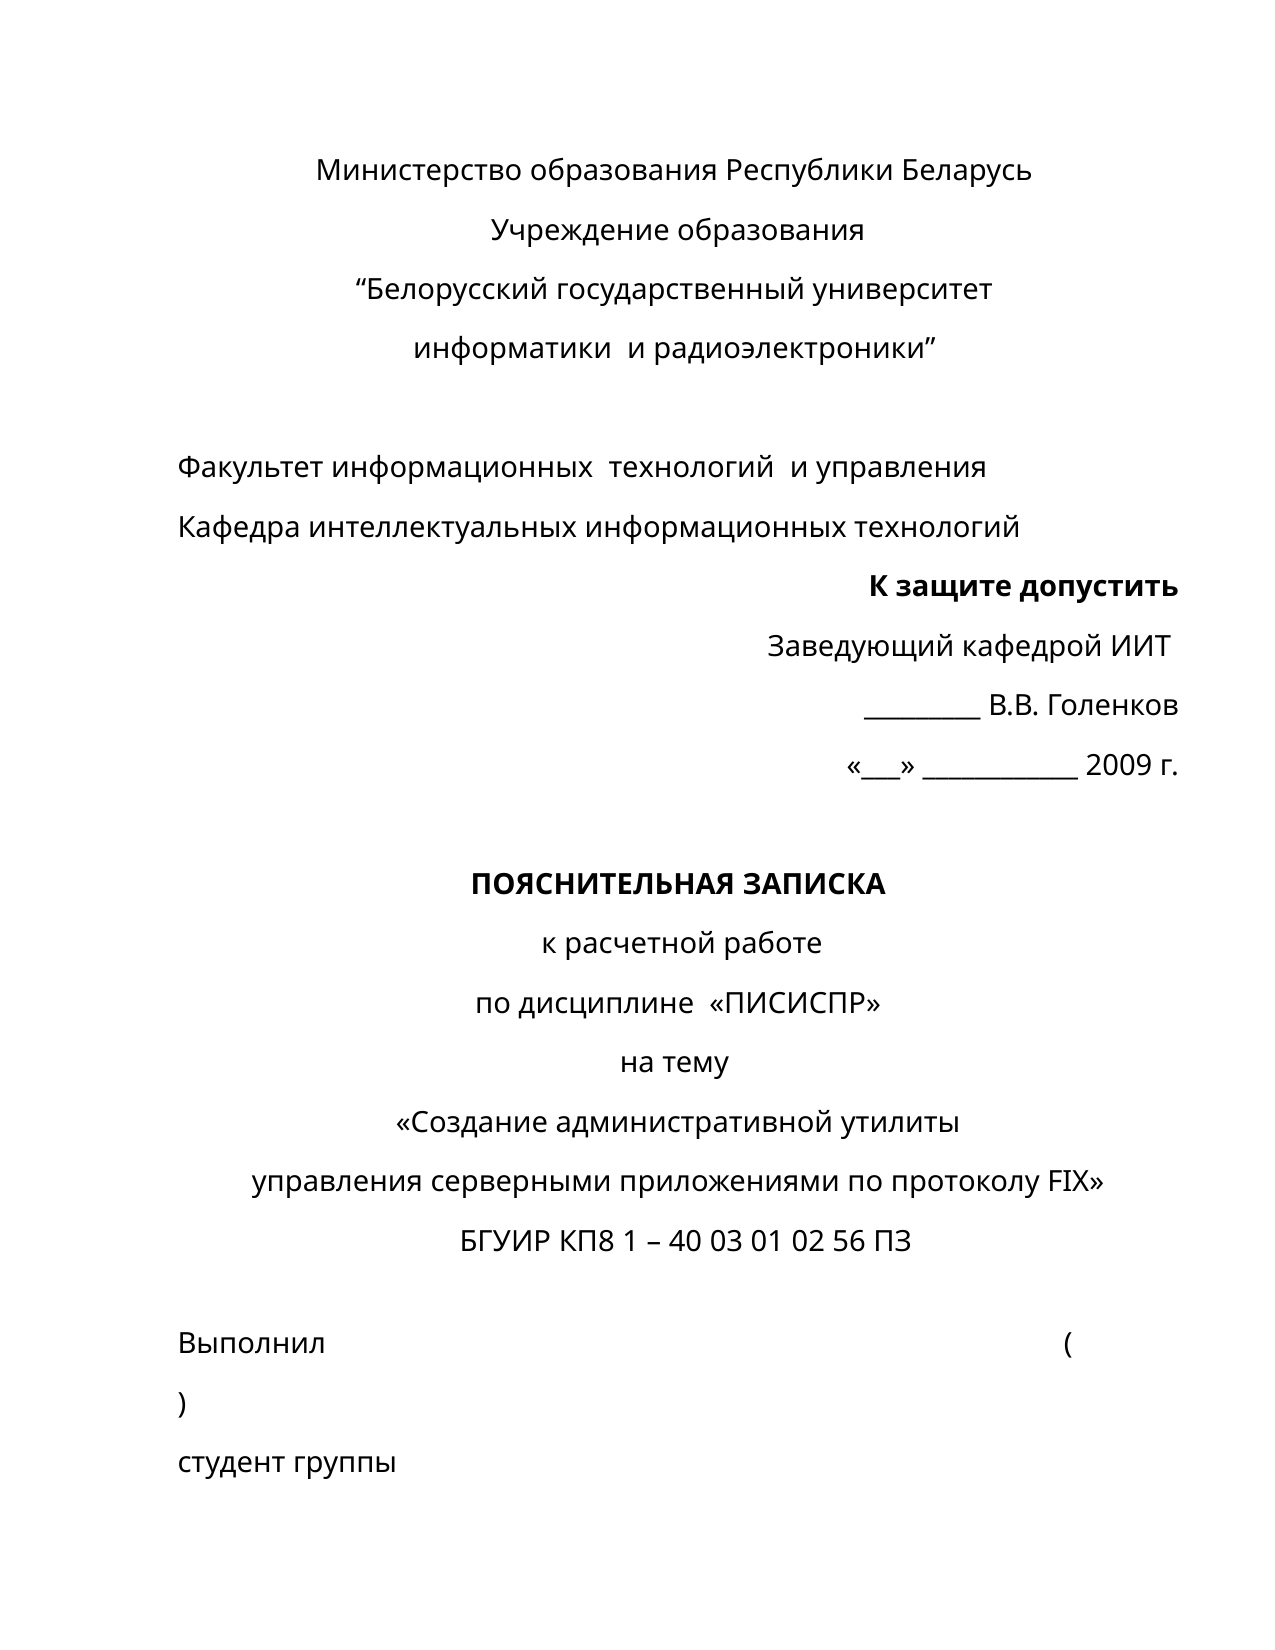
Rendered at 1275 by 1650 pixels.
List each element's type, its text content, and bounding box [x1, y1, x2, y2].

text к расчетной работе [177, 923, 1186, 962]
text Кафедра интеллектуальных информационных технологий [177, 506, 1186, 546]
text ПОЯСНИТЕЛЬНАЯ ЗАПИСКА [177, 863, 1186, 903]
text управления серверными приложениями по протоколу FIX» [177, 1161, 1186, 1200]
text студент группы [177, 1442, 1186, 1481]
text по дисциплине «ПИСИСПР» [177, 982, 1186, 1022]
text информатики и радиоэлектроники” [177, 328, 1186, 367]
text _________ В.В. Голенков [177, 685, 1186, 724]
text «___» ____________ 2009 г. [177, 744, 1186, 784]
text «Создание административной утилиты [177, 1101, 1186, 1141]
text К защите допустить [177, 566, 1186, 605]
text на тему [177, 1042, 1186, 1081]
text “Белорусский государственный университет [177, 268, 1186, 308]
text Факультет информационных технологий и управления [177, 447, 1186, 486]
text БГУИР КП8 1 – 40 03 01 02 56 ПЗ [177, 1220, 1186, 1260]
text Министерство образования Республики Беларусь [177, 149, 1186, 189]
text Заведующий кафедрой ИИТ [177, 625, 1186, 665]
text Учреждение образования [177, 209, 1186, 248]
text Выполнил ( ) [177, 1323, 1186, 1422]
